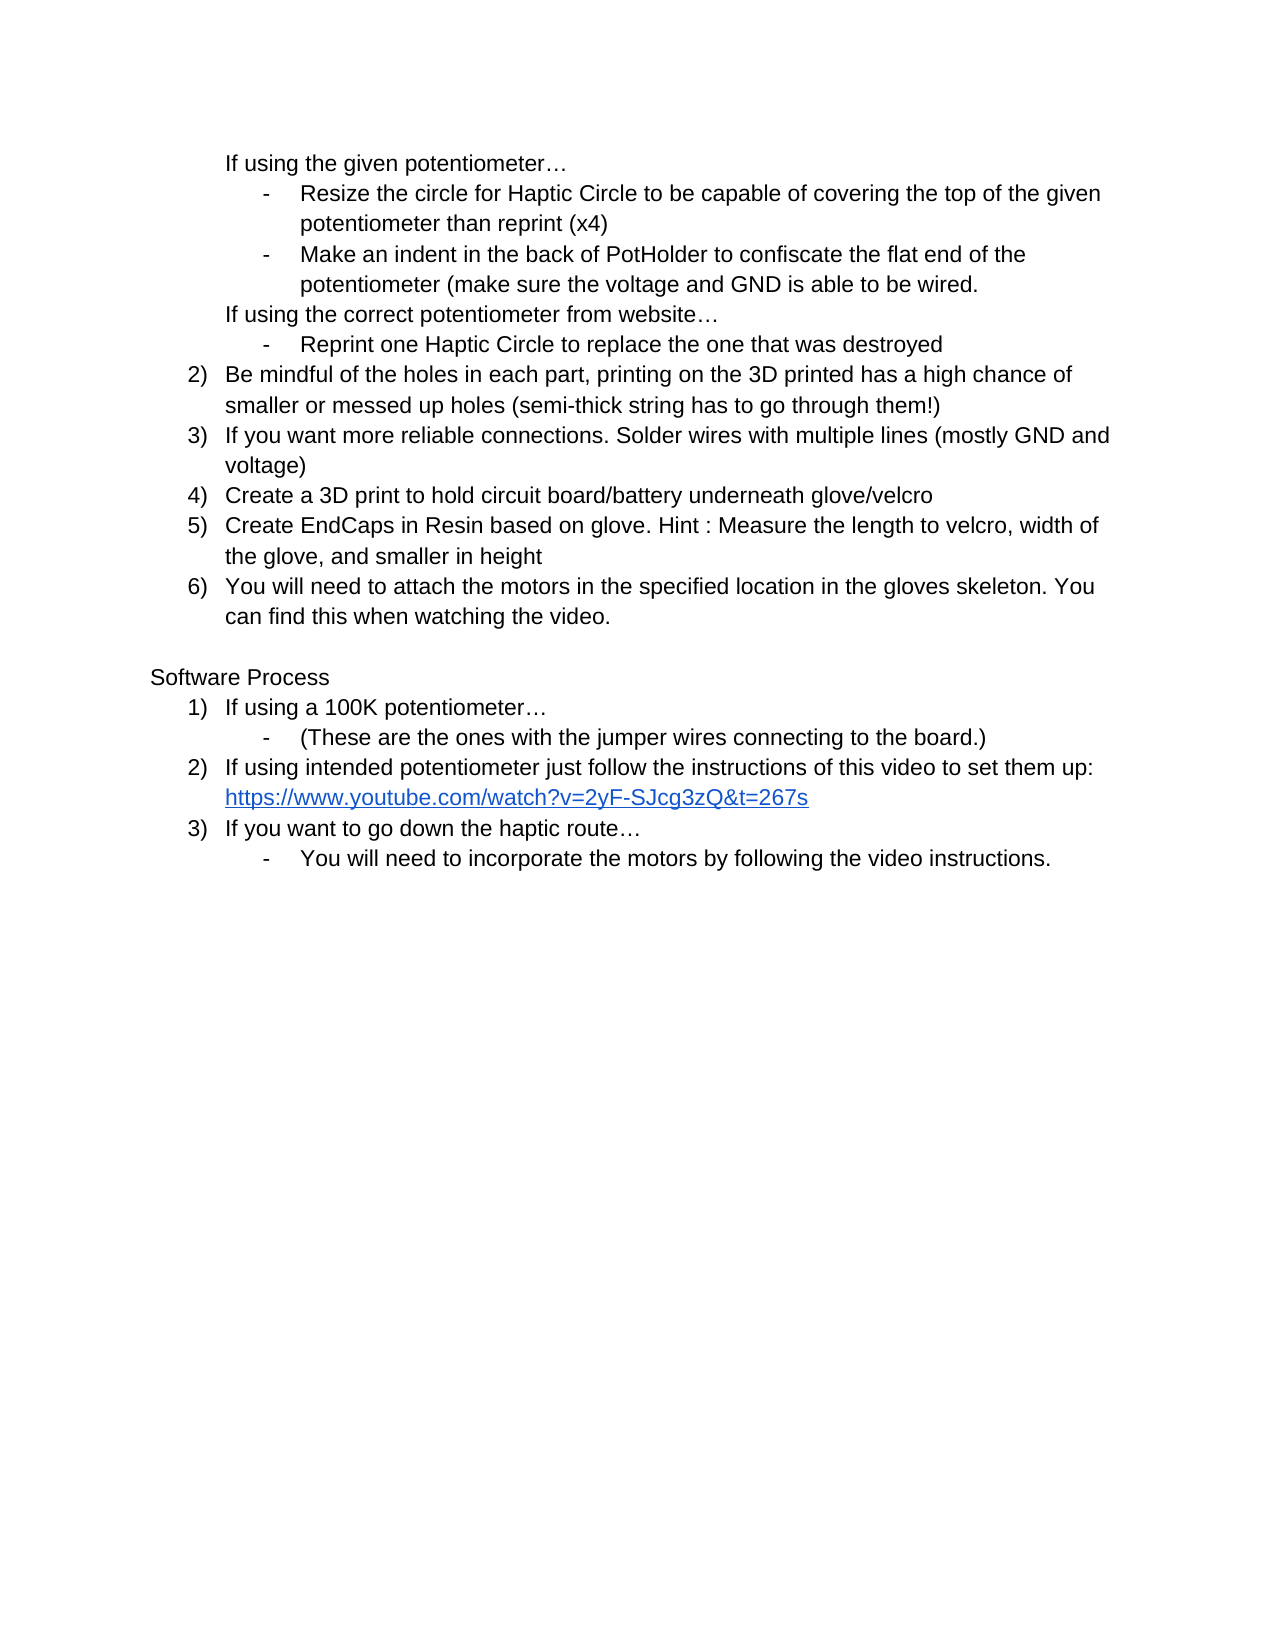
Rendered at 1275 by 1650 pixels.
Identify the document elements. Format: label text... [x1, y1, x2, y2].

text If using the correct potentiometer from website… [150, 301, 1125, 327]
text If using the given potentiometer… [150, 150, 1125, 176]
list Resize the circle for Haptic Circle to be capable of covering the top of the given potentiometer than reprint (x4) [262, 180, 1125, 237]
list If you want more reliable connections. Solder wires with multiple lines (mostly GND and voltage) [187, 422, 1125, 478]
list Be mindful of the holes in each part, printing on the 3D printed has a high chance of smaller or messed up holes (semi-thick string has to go through them!) [187, 361, 1125, 418]
text Software Process [150, 663, 1125, 690]
list If you want to go down the haptic route… [187, 814, 1125, 841]
list Make an indent in the back of PotHolder to confiscate the flat end of the potentiometer (make sure the voltage and GND is able to be wired. [262, 241, 1125, 297]
list Reprint one Haptic Circle to replace the one that was destroyed [262, 331, 1125, 358]
list You will need to incorporate the motors by following the video instructions. [262, 845, 1125, 871]
list Create EndCaps in Resin based on glove. Hint : Measure the length to velcro, width of the glove, and smaller in height [187, 512, 1125, 569]
list If using a 100K potentiometer… [187, 694, 1125, 720]
list Create a 3D print to hold circuit board/battery underneath glove/velcro [187, 482, 1125, 509]
list If using intended potentiometer just follow the instructions of this video to set them up: https://www.youtube.com/watch?v=2yF-SJcg3zQ&t=267s [187, 754, 1125, 811]
list (These are the ones with the jumper wires connecting to the board.) [262, 724, 1125, 750]
list You will need to attach the motors in the specified location in the gloves skeleton. You can find this when watching the video. [187, 573, 1125, 629]
